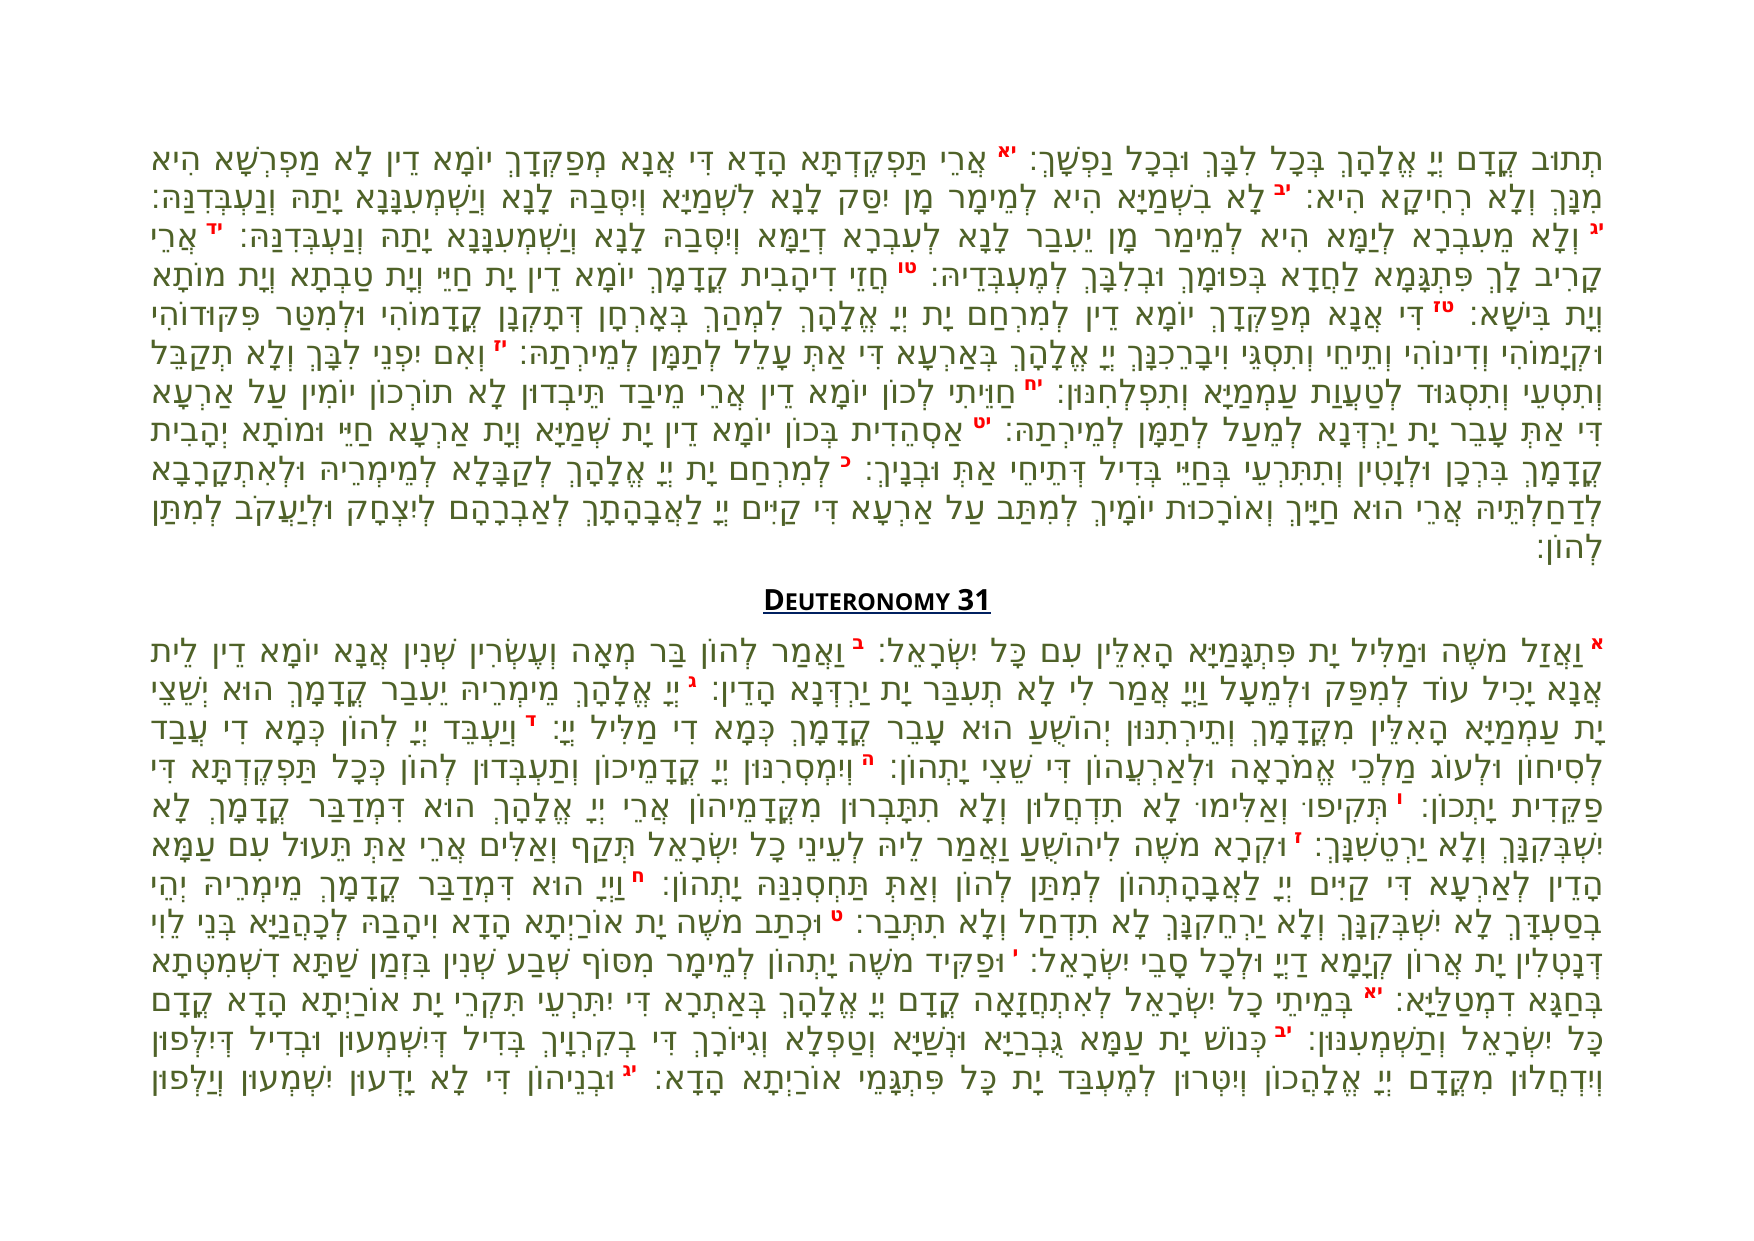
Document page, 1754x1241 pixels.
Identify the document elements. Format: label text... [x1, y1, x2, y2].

text תְתוּב קֳדָם יְיָ אֱלָהָךְ בְּכָל לִבָּךְ וּבְכָל נַפְשָׁךְ׃ יא אֲרֵי תַּפְקֶדְתָּא הָדָא דִּי אֲנָא מְפַקְּדָךְ יוֹמָא דֵין לָא מַפְרְשָׁא הִיא מִנָּךְ וְלָא רְחִיקָא הִיא׃ יב לָא בִשְׁמַיָּא הִיא לְמֵימָר מָן יִסַּק לָנָא לִשְׁמַיָּא וְיִסְּבַהּ לָנָא וְיַשְׁמְעִנָּנָא יָתַהּ וְנַעְבְּדִנַּהּ׃ יג וְלָא מֵעִבְרָא לְיַמָּא הִיא לְמֵימַר מָן יֵעִבַר לָנָא לְעִבְרָא דְיַמָּא וְיִסְּבַהּ לָנָא וְיַשְׁמְעִנָּנָא יָתַהּ וְנַעְבְּדִנַּהּ׃ יד אֲרֵי קָרִיב לָךְ פִּתְגָּמָא לַחֲדָא בְּפוּמָךְ וּבְלִבָּךְ לְמֶעְבְּדֵיהּ׃ טו חֲזֵי דִיהָבִית קֳדָמָךְ יוֹמָא דֵין יָת חַיֵּי וְיָת טַבְתָא וְיָת מוֹתָא וְיָת בִּישָׁא׃ טז דִּי אֲנָא מְפַקְּדָךְ יוֹמָא דֵין לְמִרְחַם יָת יְיָ אֱלָהָךְ לִמְהַךְ בְּאָרְחָן דְּתָקְנָן קֳדָמוֹהִי וּלְמִטַּר פִּקּוּדוֹהִי וּקְיָמוֹהִי וְדִינוֹהִי וְתֵיחֵי וְתִסְגֵּי וִיבָרֵכִנָּךְ יְיָ אֱלָהָךְ בְּאַרְעָא דִּי אַתְּ עָלֵל לְתַמָּן לְמֵירְתַהּ׃ יז וְאִם יִפְנֵי לִבָּךְ וְלָא תְקַבֵּל וְתִטְעֵי וְתִסְגּוּד לְטַעֲוַת עַמְמַיָּא וְתִפְלְחִנּוּן׃ יח חַוֵּיתִי לְכוֹן יוֹמָא דֵין אֲרֵי מֵיבַד תֵּיבְדוּן לָא תוֹרְכוֹן יוֹמִין עַל אַרְעָא דִּי אַתְּ עָבֵר יָת יַרְדְּנָא לְמֵעַל לְתַמָּן לְמֵירְתַהּ׃ יט אַסְהֵדִית בְּכוֹן יוֹמָא דֵין יָת שְׁמַיָּא וְיָת אַרְעָא חַיֵּי וּמוֹתָא יְהָבִית קֳדָמָךְ בִּרְכָן וּלְוָטִין וְתִתִּרְעֵי בְּחַיֵּי בְּדִיל דְּתֵיחֵי אַתְּ וּבְנָיךְ׃ כ לְמִרְחַם יָת יְיָ אֱלָהָךְ לְקַבָּלָא לְמֵימְרֵיהּ וּלְאִתְקָרָבָא לְדַחַלְתֵּיהּ אֲרֵי הוּא חַיָּיךְ וְאוֹרָכוּת יוֹמָיךְ לְמִתַּב עַל אַרְעָא דִּי קַיִּים יְיָ לַאֲבָהָתָךְ לְאַבְרָהָם לְיִצְחָק וּלְיַעֲקֹב לְמִתַּן לְהוֹן׃ [150, 139, 1604, 566]
text Deuteronomy 31 [150, 579, 1604, 618]
text א וַאֲזַל משֶׁה וּמַלִּיל יָת פִּתְגָּמַיָּא הָאִלֵּין עִם כָּל יִשְׂרָאֵל׃ ב וַאֲמַר לְהוֹן בַּר מְאָה וְעֶשְׂרִין שְׁנִין אֲנָא יוֹמָא דֵין לֵית אֲנָא יָכִיל עוֹד לְמִפַּק וּלְמֵעָל וַיְיָ אֲמַר לִי לָא תְעִבַּר יָת יַרְדְּנָא הָדֵין׃ ג יְיָ אֱלָהָךְ מֵימְרֵיהּ יֵעִבַר קֳדָמָךְ הוּא יְשֵׁצֵי יָת עַמְמַיָּא הָאִלֵּין מִקֳּדָמָךְ וְתֵירְתִנּוּן יְהוֹשֻׁעַ הוּא עָבֵר קֳדָמָךְ כְּמָא דִי מַלִּיל יְיָ׃ ד וְיַעְבֵּד יְיָ לְהוֹן כְּמָא דִי עֲבַד לְסִיחוֹן וּלְעוֹג מַלְכֵי אֱמֹרָאָה וּלְאַרְעֲהוֹן דִּי שֵׁצִי יָתְהוֹן׃ ה וְיִמְסְרִנּוּן יְיָ קֳדָמֵיכוֹן וְתַעְבְּדוּן לְהוֹן כְּכָל תַּפְקֶדְתָּא דִּי פַקֵּדִית יָתְכוֹן׃ ו תְּקִיפוּ וְאַלִּימוּ לָא תִדְחֲלוּן וְלָא תִתָּבְרוּן מִקֳּדָמֵיהוֹן אֲרֵי יְיָ אֱלָהָךְ הוּא דִּמְדַבַּר קֳדָמָךְ לָא יִשְׁבְּקִנָּךְ וְלָא יַרְטֵשִׁנָּךְ׃ ז וּקְרָא משֶׁה לִיהוֹשֻׁעַ וַאֲמַר לֵיהּ לְעֵינֵי כָל יִשְׂרָאֵל תְּקַף וְאַלִּים אֲרֵי אַתְּ תֵּעוּל עִם עַמָּא הָדֵין לְאַרְעָא דִּי קַיִּים יְיָ לַאֲבָהָתְהוֹן לְמִתַּן לְהוֹן וְאַתְּ תַּחְסְנִנַּהּ יָתְהוֹן׃ ח וַיְיָ הוּא דִּמְדַבַּר קֳדָמָךְ מֵימְרֵיהּ יְהֵי בְסַעְדָּךְ לָא יִשְׁבְּקִנָּךְ וְלָא יַרְחֵקִנָּךְ לָא תִדְחַל וְלָא תִתְּבַר׃ ט וּכְתַב משֶׁה יָת אוֹרַיְתָא הָדָא וִיהָבַהּ לְכָהֲנַיָּא בְּנֵי לֵוִי דְּנָטְלִין יָת אֲרוֹן קְיָמָא דַיְיָ וּלְכָל סָבֵי יִשְׂרָאֵל׃ י וּפַקִּיד משֶׁה יָתְהוֹן לְמֵימָר מִסּוֹף שְׁבַע שְׁנִין בִּזְמַן שַׁתָּא דִשְׁמִטְּתָא בְּחַגָּא דִמְטַלַּיָּא׃ יא בְּמֵיתֵי כָל יִשְׂרָאֵל לְאִתְחֲזָאָה קֳדָם יְיָ אֱלָהָךְ בְּאַתְרָא דִּי יִתִּרְעֵי תִּקְרֵי יָת אוֹרַיְתָא הָדָא קֳדָם כָּל יִשְׂרָאֵל וְתַשְׁמְעִנּוּן׃ יב כְּנוֹשׁ יָת עַמָּא גֻּבְרַיָּא וּנְשַׁיָּא וְטַפְלָא וְגִיּוֹרָךְ דִּי בְקִרְוָיךְ בְּדִיל דְּיִשְׁמְעוּן וּבְדִיל דְּיִלְּפוּן וְיִדְחֲלוּן מִקֳּדָם יְיָ אֱלָהֲכוֹן וְיִטְּרוּן לְמֶעְבַּד יָת כָּל פִּתְגָּמֵי אוֹרַיְתָא הָדָא׃ יג וּבְנֵיהוֹן דִּי לָא יָדְעוּן יִשְׁמְעוּן וְיַלְּפוּן [150, 631, 1604, 1097]
